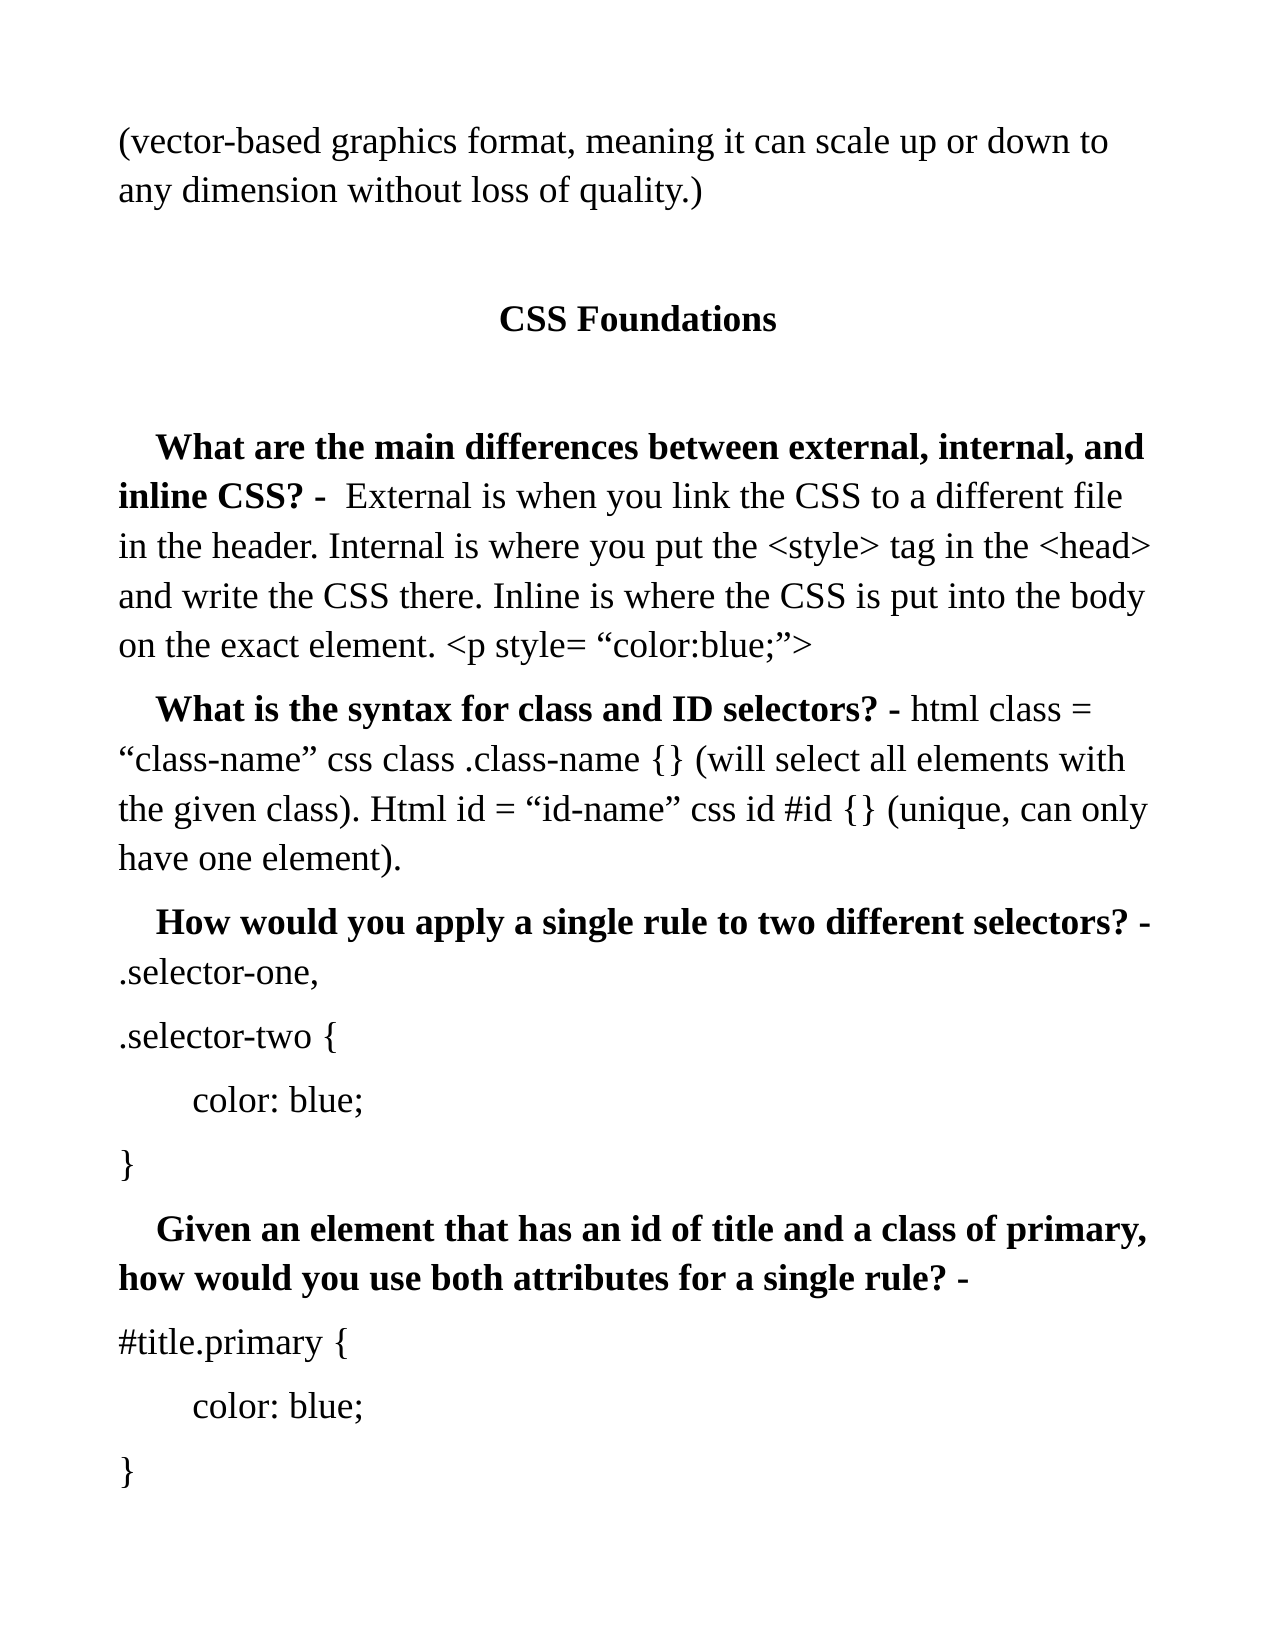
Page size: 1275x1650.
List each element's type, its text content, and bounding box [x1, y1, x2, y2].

text Given an element that has an id of title and a class of primary, how would you use both attributes for a single rule? - [118, 1206, 1157, 1299]
text } [118, 1142, 1157, 1185]
text .selector-two { [118, 1013, 1157, 1057]
text CSS Foundations [118, 296, 1157, 339]
text (vector-based graphics format, meaning it can scale up or down to any dimension without loss of quality.) [118, 118, 1157, 211]
text What are the main differences between external, internal, and inline CSS? - External is when you link the CSS to a different file in the header. Internal is where you put the <style> tag in the <head> and write the CSS there. Inline is where the CSS is put into the body on the exact element. <p style= “color:blue;”> [118, 424, 1157, 666]
text What is the syntax for class and ID selectors? - html class = “class-name” css class .class-name {} (will select all elements with the given class). Html id = “id-name” css id #id {} (unique, can only have one element). [118, 687, 1157, 879]
text } [118, 1448, 1157, 1491]
text color: blue; [118, 1384, 1157, 1427]
text color: blue; [118, 1078, 1157, 1121]
text How would you apply a single rule to two different selectors? - .selector-one, [118, 900, 1157, 992]
text #title.primary { [118, 1320, 1157, 1363]
